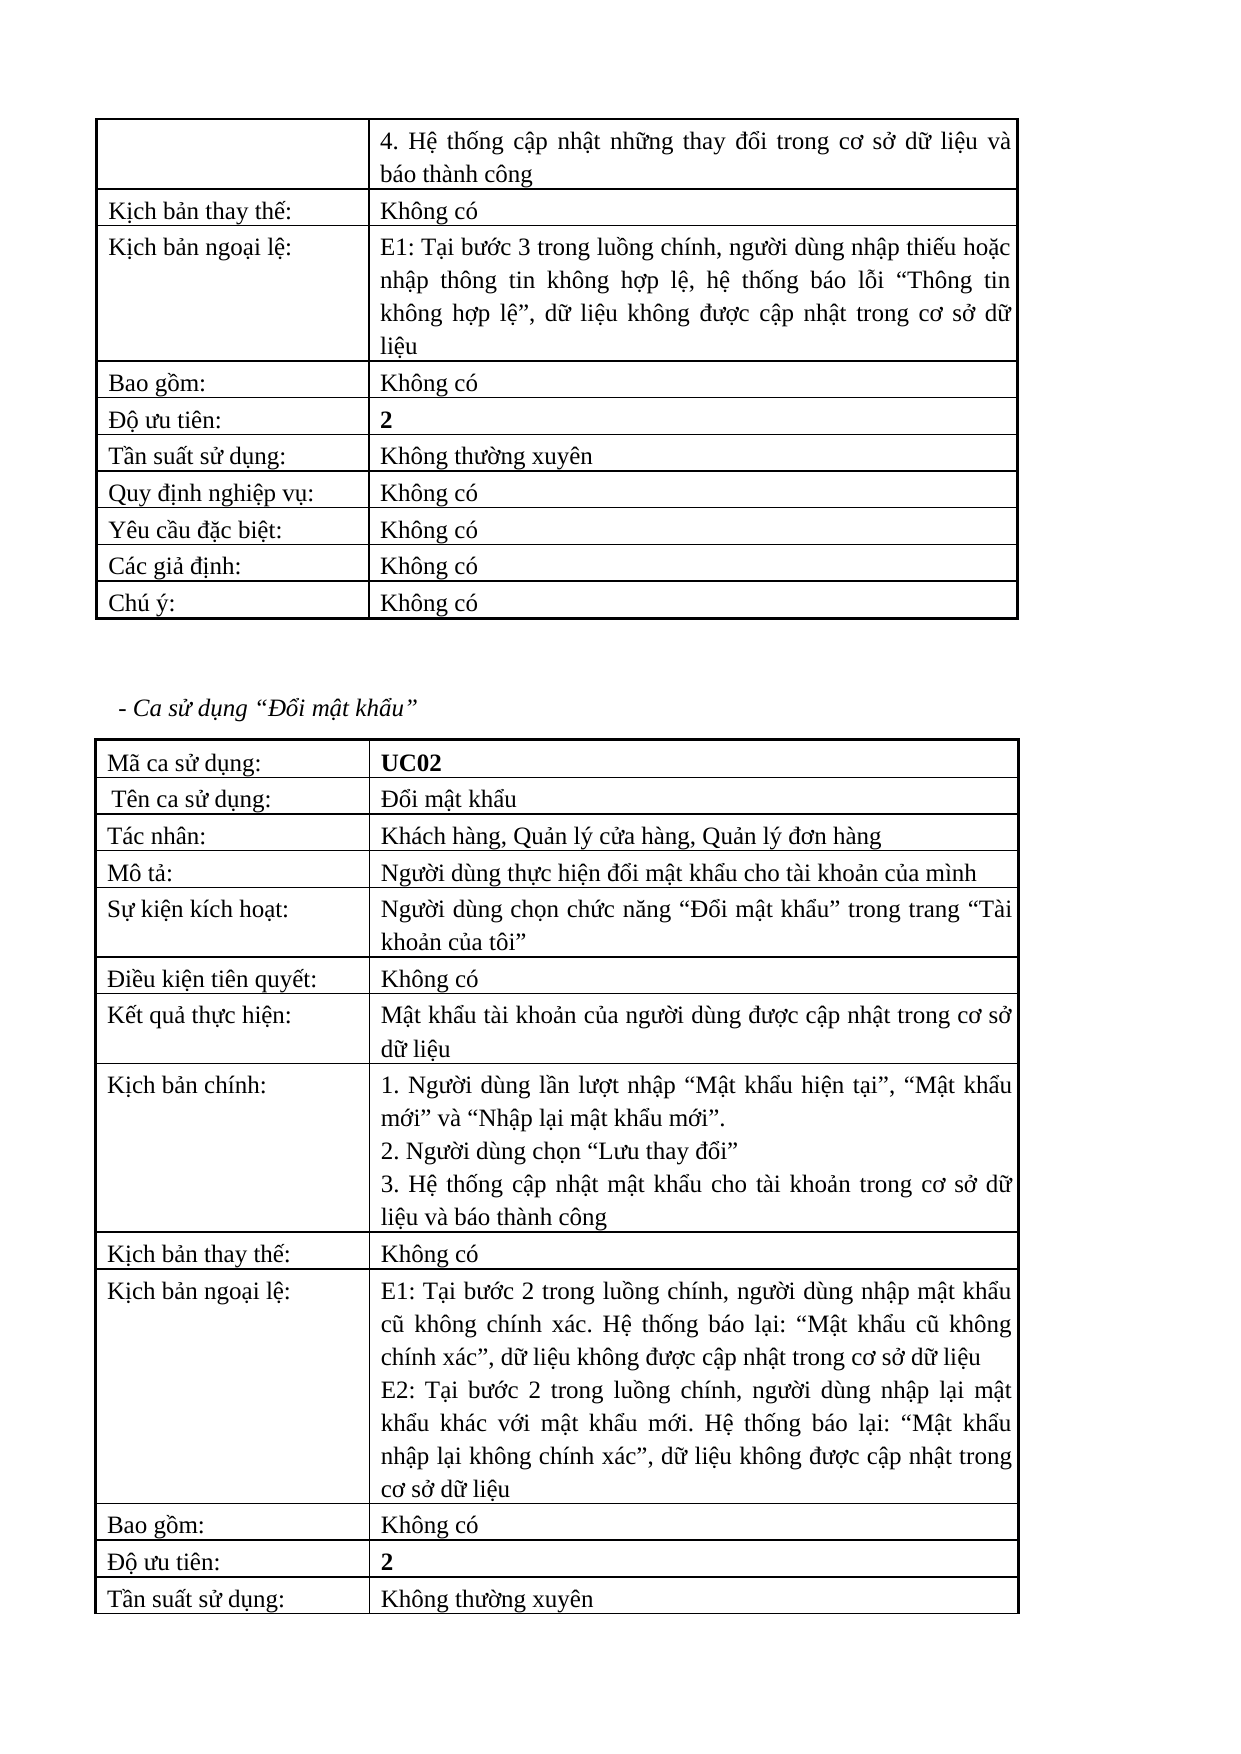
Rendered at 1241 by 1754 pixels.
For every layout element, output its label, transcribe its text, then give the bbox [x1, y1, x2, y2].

table_cell Khách hàng, Quản lý cửa hàng, Quản lý đơn hàng [370, 815, 1017, 850]
table_cell Không có [370, 508, 1016, 543]
table_cell Không có [370, 958, 1017, 993]
table_cell Độ ưu tiên: [98, 398, 368, 433]
table_cell Kịch bản ngoại lệ: [97, 1270, 369, 1503]
table_cell Không có [370, 472, 1016, 507]
table_cell Đổi mật khẩu [370, 778, 1017, 813]
table_cell Quy định nghiệp vụ: [98, 472, 368, 507]
table_cell E1: Tại bước 2 trong luồng chính, người dùng nhập mật khẩu cũ không chính xác. Hệ thống báo lại: “Mật khẩu cũ không chính xác”, dữ liệu không được cập nhật trong cơ sở dữ liệu E2: Tại bước 2 trong luồng chính, người dùng nhập lại mật khẩu khác với mật khẩu mới. Hệ thống báo lại: “Mật khẩu nhập lại không chính xác”, dữ liệu không được cập nhật trong cơ sở dữ liệu [370, 1270, 1017, 1503]
table_cell Tần suất sử dụng: [98, 435, 368, 470]
table_cell Không có [370, 582, 1016, 617]
table_cell Điều kiện tiên quyết: [97, 958, 369, 993]
table_cell Sự kiện kích hoạt: [97, 888, 369, 956]
subtitle - Ca sử dụng “Đổi mật khẩu” [118, 693, 1122, 721]
table_cell Kịch bản thay thế: [97, 1233, 369, 1268]
table_cell Không có [370, 1233, 1017, 1268]
table_cell Kịch bản chính: [97, 1064, 369, 1231]
table_cell Mô tả: [97, 851, 369, 886]
table_cell 2 [370, 1541, 1017, 1576]
table_cell Tác nhân: [97, 815, 369, 850]
table_header UC02 [370, 741, 1017, 776]
table_cell Không có [370, 362, 1016, 397]
table_cell Yêu cầu đặc biệt: [98, 508, 368, 543]
table_cell Tần suất sử dụng: [97, 1578, 369, 1613]
table_cell 2 [370, 398, 1016, 433]
table_cell Bao gồm: [98, 362, 368, 397]
table_cell Kịch bản thay thế: [98, 190, 368, 224]
table_cell E1: Tại bước 3 trong luồng chính, người dùng nhập thiếu hoặc nhập thông tin không hợp lệ, hệ thống báo lỗi “Thông tin không hợp lệ”, dữ liệu không được cập nhật trong cơ sở dữ liệu [370, 226, 1016, 360]
table_cell Mật khẩu tài khoản của người dùng được cập nhật trong cơ sở dữ liệu [370, 994, 1017, 1062]
table_cell Độ ưu tiên: [97, 1541, 369, 1576]
table_cell Tên ca sử dụng: [97, 778, 369, 813]
table_cell Kết quả thực hiện: [97, 994, 369, 1062]
table_cell Không thường xuyên [370, 435, 1016, 470]
table_cell Người dùng chọn chức năng “Đổi mật khẩu” trong trang “Tài khoản của tôi” [370, 888, 1017, 956]
table_cell [98, 120, 368, 188]
table_cell 4. Hệ thống cập nhật những thay đổi trong cơ sở dữ liệu và báo thành công [370, 120, 1016, 188]
table_cell Không có [370, 190, 1016, 224]
table_cell Không có [370, 1504, 1017, 1539]
table_cell Chú ý: [98, 582, 368, 617]
table_cell Các giả định: [98, 545, 368, 580]
table_cell Người dùng thực hiện đổi mật khẩu cho tài khoản của mình [370, 851, 1017, 886]
table_header Mã ca sử dụng: [97, 741, 369, 776]
table_cell Kịch bản ngoại lệ: [98, 226, 368, 360]
table_cell Không có [370, 545, 1016, 580]
table_cell Bao gồm: [97, 1504, 369, 1539]
table_cell Không thường xuyên [370, 1578, 1017, 1613]
table_cell 1. Người dùng lần lượt nhập “Mật khẩu hiện tại”, “Mật khẩu mới” và “Nhập lại mật khẩu mới”. 2. Người dùng chọn “Lưu thay đổi” 3. Hệ thống cập nhật mật khẩu cho tài khoản trong cơ sở dữ liệu và báo thành công [370, 1064, 1017, 1231]
